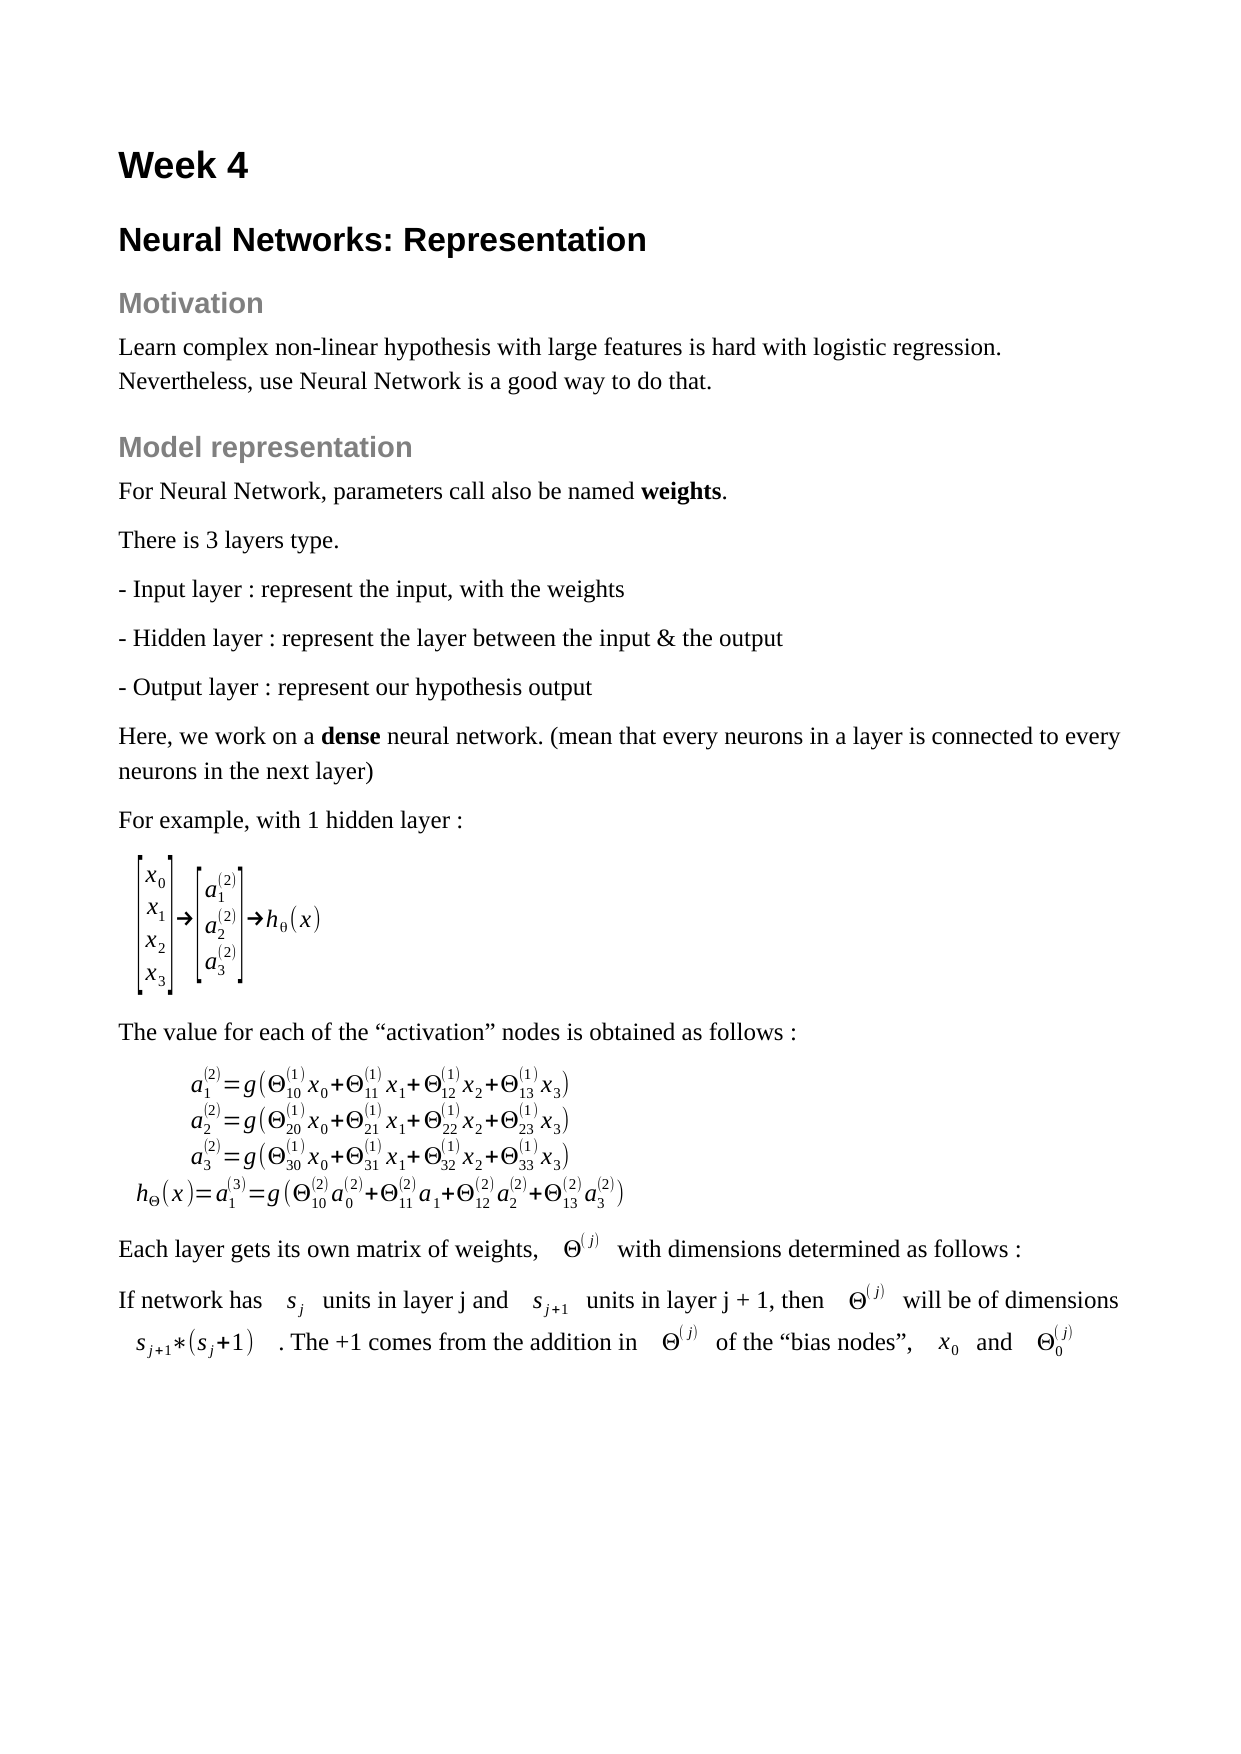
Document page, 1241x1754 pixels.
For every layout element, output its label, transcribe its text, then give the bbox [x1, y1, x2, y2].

subtitle Week 4 [118, 143, 1122, 187]
subtitle Model representation [118, 430, 1122, 463]
text If network has units in layer j and units in layer j + 1, then will be of dimensions . The +1 comes from the addition in of the “bias nodes”, and [118, 1283, 1122, 1359]
text Here, we work on a dense neural network. (mean that every neurons in a layer is connected to every neurons in the next layer) [118, 721, 1122, 784]
text For Neural Network, parameters call also be named weights. [118, 476, 1122, 505]
text There is 3 layers type. [118, 525, 1122, 554]
subtitle Motivation [118, 286, 1122, 319]
text For example, with 1 hidden layer : [118, 805, 1122, 834]
text Learn complex non-linear hypothesis with large features is hard with logistic regression. Nevertheless, use Neural Network is a good way to do that. [118, 332, 1122, 395]
text Each layer gets its own matrix of weights, with dimensions determined as follows : [118, 1231, 1122, 1262]
text The value for each of the “activation” nodes is obtained as follows : [118, 1017, 1122, 1045]
subtitle Neural Networks: Representation [118, 220, 1122, 259]
text - Input layer : represent the input, with the weights [118, 574, 1122, 603]
text - Hidden layer : represent the layer between the input & the output [118, 623, 1122, 652]
text - Output layer : represent our hypothesis output [118, 672, 1122, 701]
